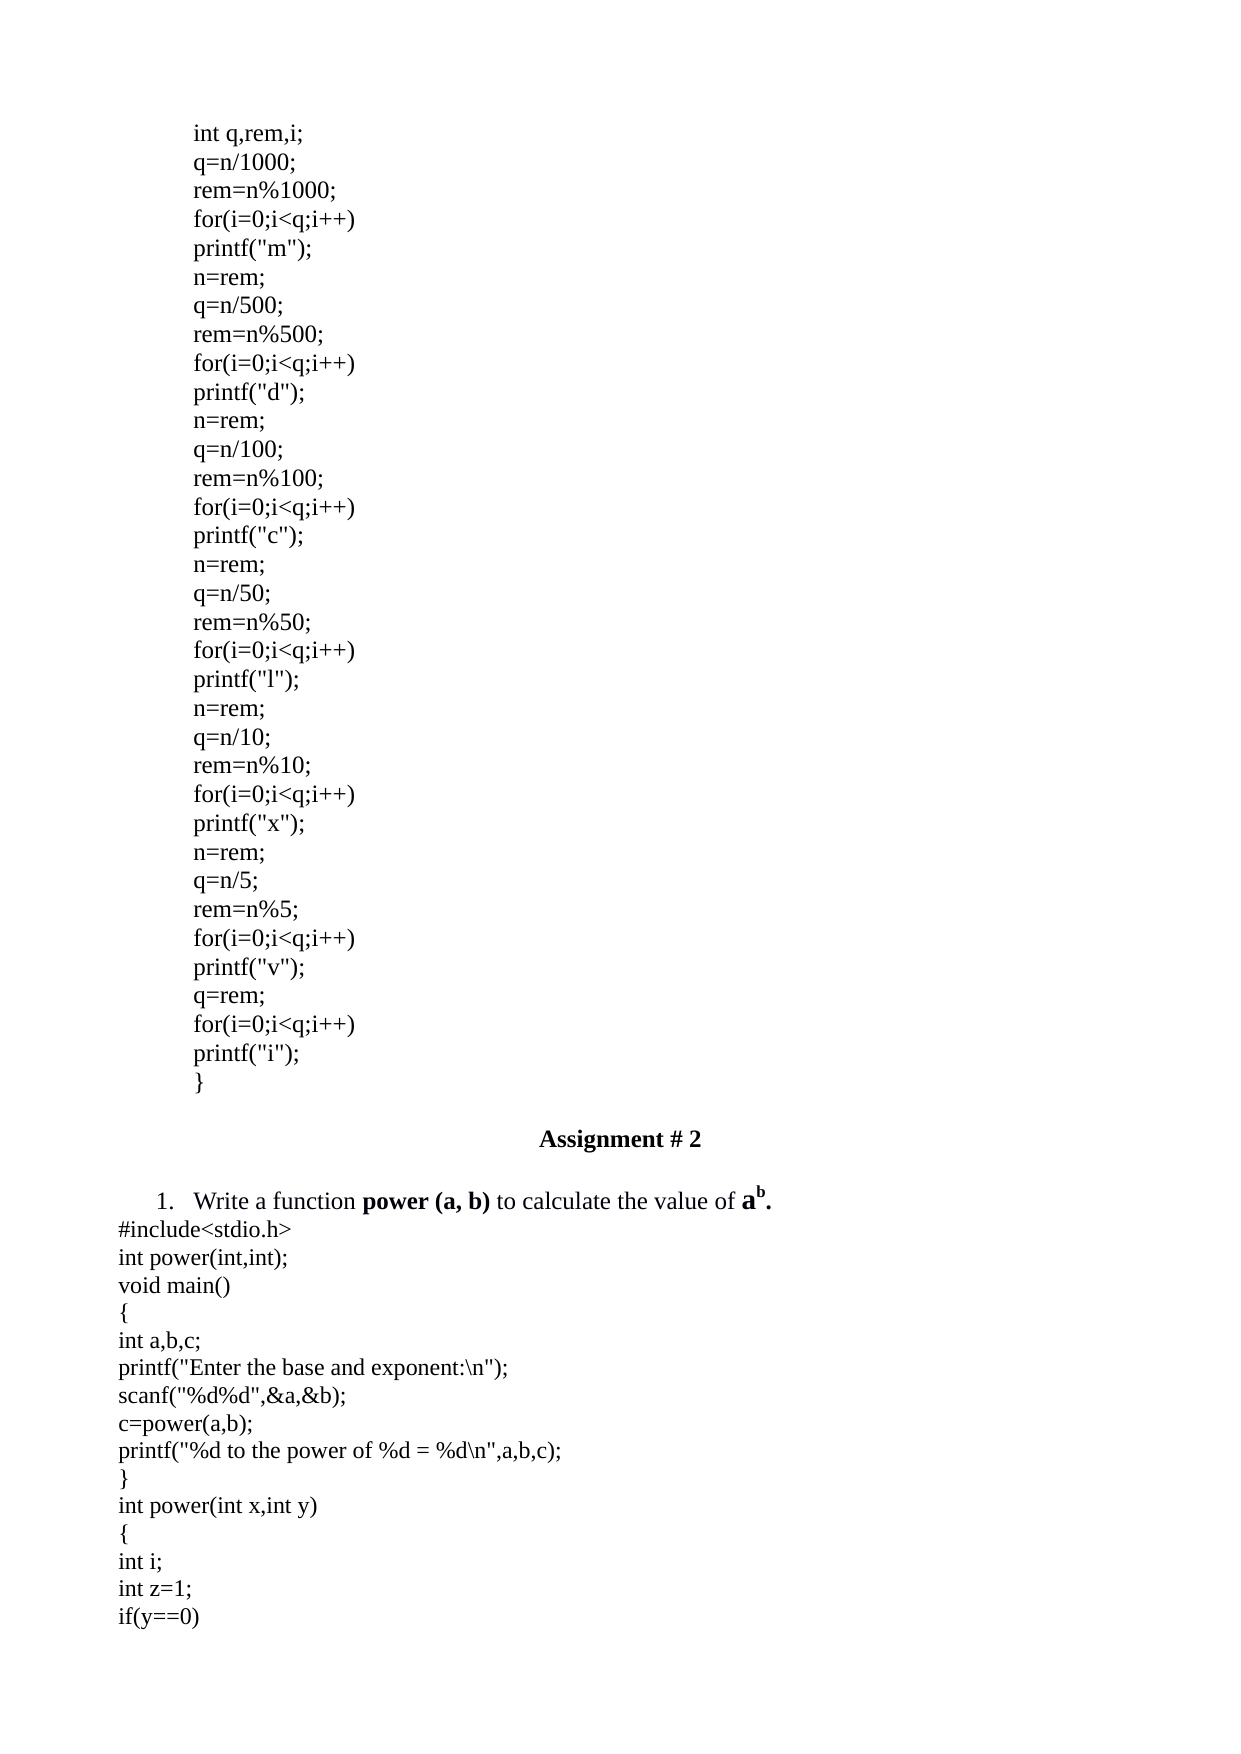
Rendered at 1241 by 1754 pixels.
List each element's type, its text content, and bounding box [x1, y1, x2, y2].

text if(y==0) [118, 1602, 1122, 1629]
text int i; [118, 1547, 1122, 1574]
text for(i=0;i<q;i++) [193, 348, 1122, 377]
text printf("m"); [193, 233, 1122, 262]
text printf("i"); [193, 1038, 1122, 1067]
text n=rem; [193, 406, 1122, 434]
text for(i=0;i<q;i++) [193, 923, 1122, 952]
text rem=n%50; [193, 607, 1122, 636]
text printf("Enter the base and exponent:\n"); [118, 1353, 1122, 1381]
text q=n/100; [193, 434, 1122, 463]
text rem=n%1000; [193, 176, 1122, 204]
text rem=n%100; [193, 463, 1122, 492]
text { [118, 1519, 1122, 1547]
text printf("%d to the power of %d = %d\n",a,b,c); [118, 1436, 1122, 1464]
text for(i=0;i<q;i++) [193, 636, 1122, 664]
text q=rem; [193, 981, 1122, 1009]
text #include<stdio.h> [118, 1215, 1122, 1243]
text c=power(a,b); [118, 1409, 1122, 1436]
text q=n/50; [193, 578, 1122, 607]
text q=n/5; [193, 866, 1122, 894]
list Write a function power (a, b) to calculate the value of ab. [156, 1182, 1122, 1215]
text } [193, 1067, 1122, 1096]
text printf("v"); [193, 952, 1122, 981]
text } [118, 1464, 1122, 1491]
text rem=n%500; [193, 319, 1122, 348]
text { [118, 1298, 1122, 1326]
text int z=1; [118, 1574, 1122, 1602]
text printf("d"); [193, 377, 1122, 406]
text void main() [118, 1271, 1122, 1298]
text q=n/500; [193, 291, 1122, 319]
text printf("x"); [193, 808, 1122, 837]
text n=rem; [193, 837, 1122, 866]
text q=n/1000; [193, 147, 1122, 176]
text n=rem; [193, 549, 1122, 578]
text int a,b,c; [118, 1326, 1122, 1353]
text printf("l"); [193, 664, 1122, 693]
text int power(int x,int y) [118, 1491, 1122, 1519]
text for(i=0;i<q;i++) [193, 1009, 1122, 1038]
text printf("c"); [193, 521, 1122, 549]
text scanf("%d%d",&a,&b); [118, 1381, 1122, 1409]
text rem=n%10; [193, 751, 1122, 779]
text int power(int,int); [118, 1243, 1122, 1271]
text for(i=0;i<q;i++) [193, 204, 1122, 233]
text n=rem; [193, 262, 1122, 291]
text for(i=0;i<q;i++) [193, 492, 1122, 521]
text rem=n%5; [193, 894, 1122, 923]
text for(i=0;i<q;i++) [193, 779, 1122, 808]
text int q,rem,i; [193, 118, 1122, 147]
text q=n/10; [193, 722, 1122, 751]
text n=rem; [193, 693, 1122, 722]
text Assignment # 2 [118, 1124, 1122, 1153]
